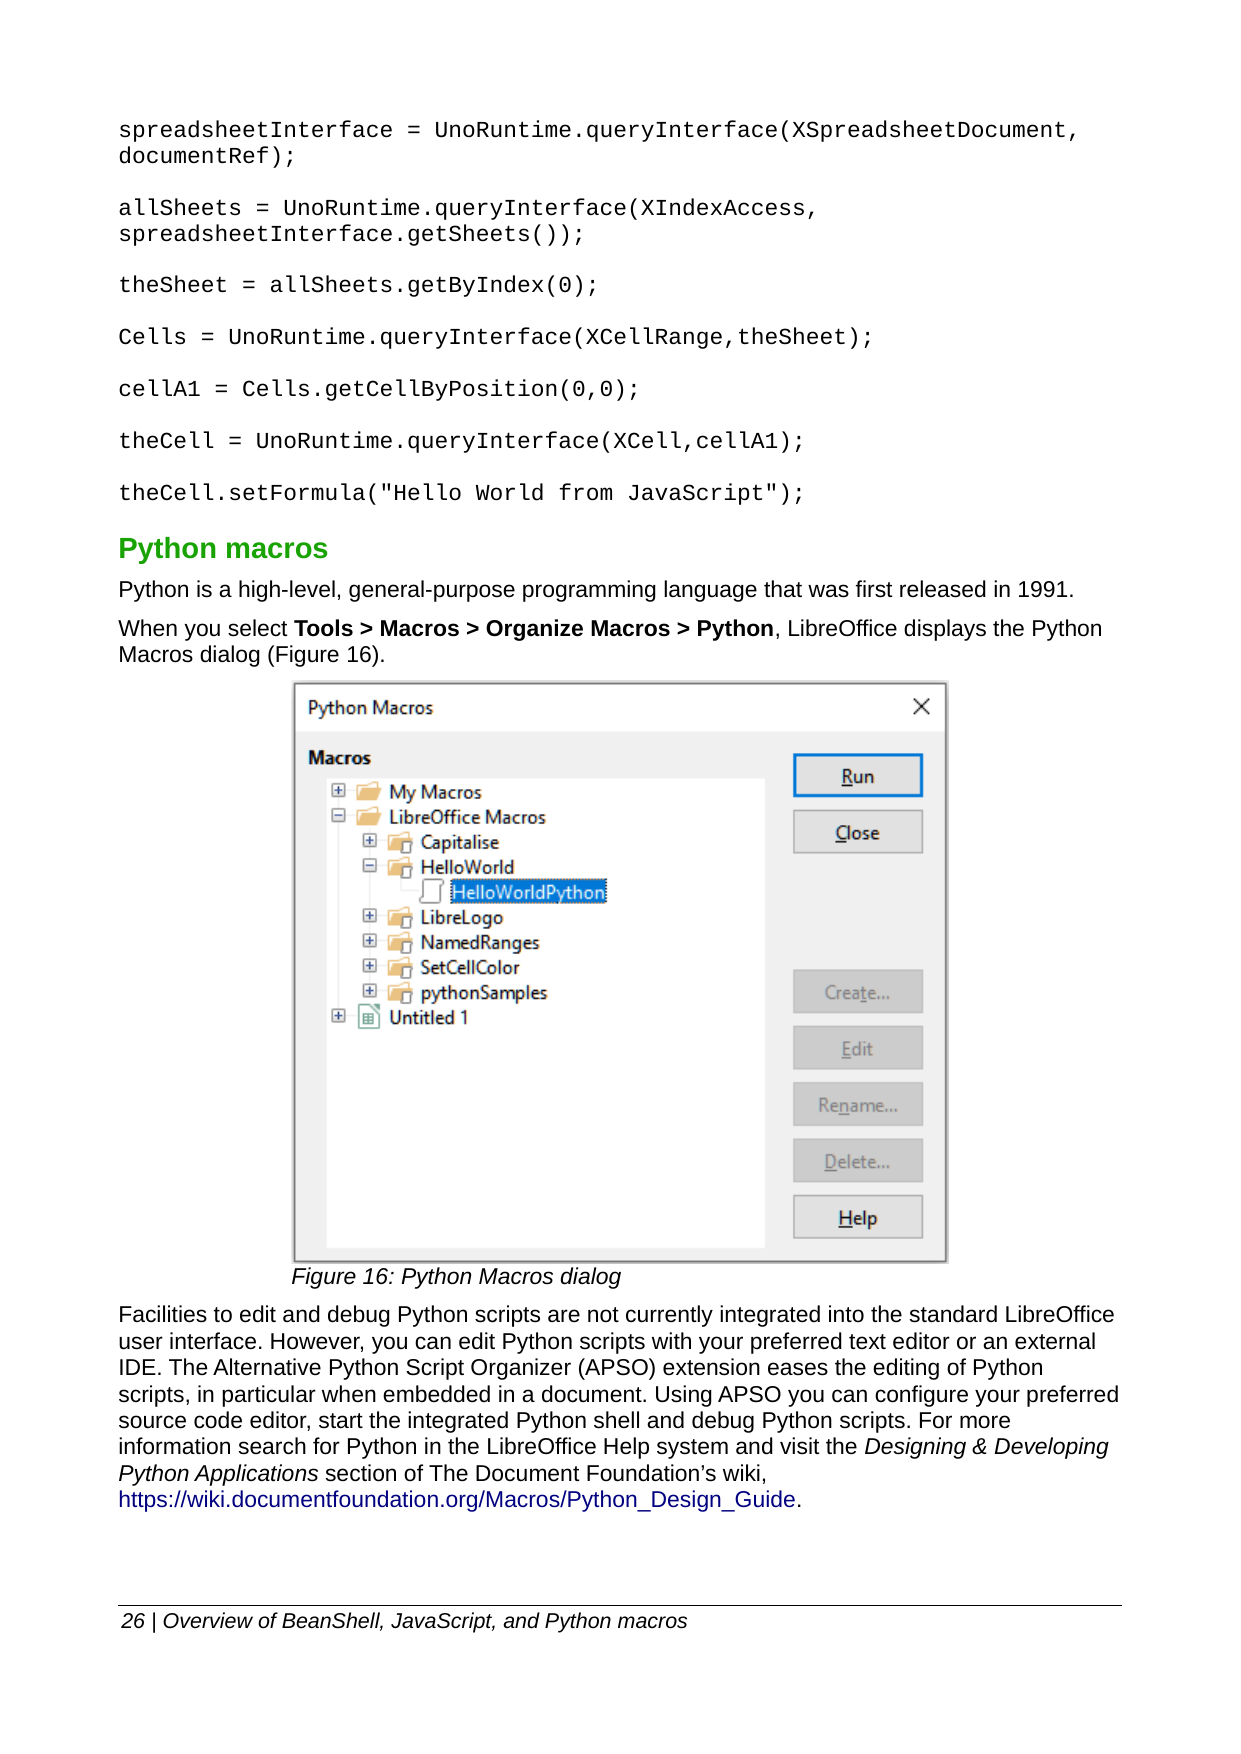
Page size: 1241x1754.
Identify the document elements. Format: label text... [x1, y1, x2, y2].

text spreadsheetInterface = UnoRuntime.queryInterface(XSpreadsheetDocument, documentRef); allSheets = UnoRuntime.queryInterface(XIndexAccess, spreadsheetInterface.getSheets()); theSheet = allSheets.getByIndex(0); Cells = UnoRuntime.queryInterface(XCellRange,theSheet); cellA1 = Cells.getCellByPosition(0,0); theCell = UnoRuntime.queryInterface(XCell,cellA1); theCell.setFormula("Hello World from JavaScript"); [118, 118, 1122, 507]
text Facilities to edit and debug Python scripts are not currently integrated into the standard LibreOffice user interface. However, you can edit Python scripts with your preferred text editor or an external IDE. The Alternative Python Script Organizer (APSO) extension eases the editing of Python scripts, in particular when embedded in a document. Using APSO you can configure your preferred source code editor, start the integrated Python shell and debug Python scripts. For more information search for Python in the LibreOffice Help system and visit the Designing & Developing Python Applications section of The Document Foundation’s wiki, https://wiki.documentfoundation.org/Macros/Python_Design_Guide. [118, 1301, 1122, 1512]
text Figure 16: Python Macros dialog [291, 1264, 949, 1289]
picture [291, 680, 949, 1264]
text When you select Tools > Macros > Organize Macros > Python, LibreOffice displays the Python Macros dialog (Figure 16). [118, 615, 1122, 668]
subtitle Python macros [118, 531, 1122, 564]
text Python is a high-level, general-purpose programming language that was first released in 1991. [118, 576, 1122, 602]
